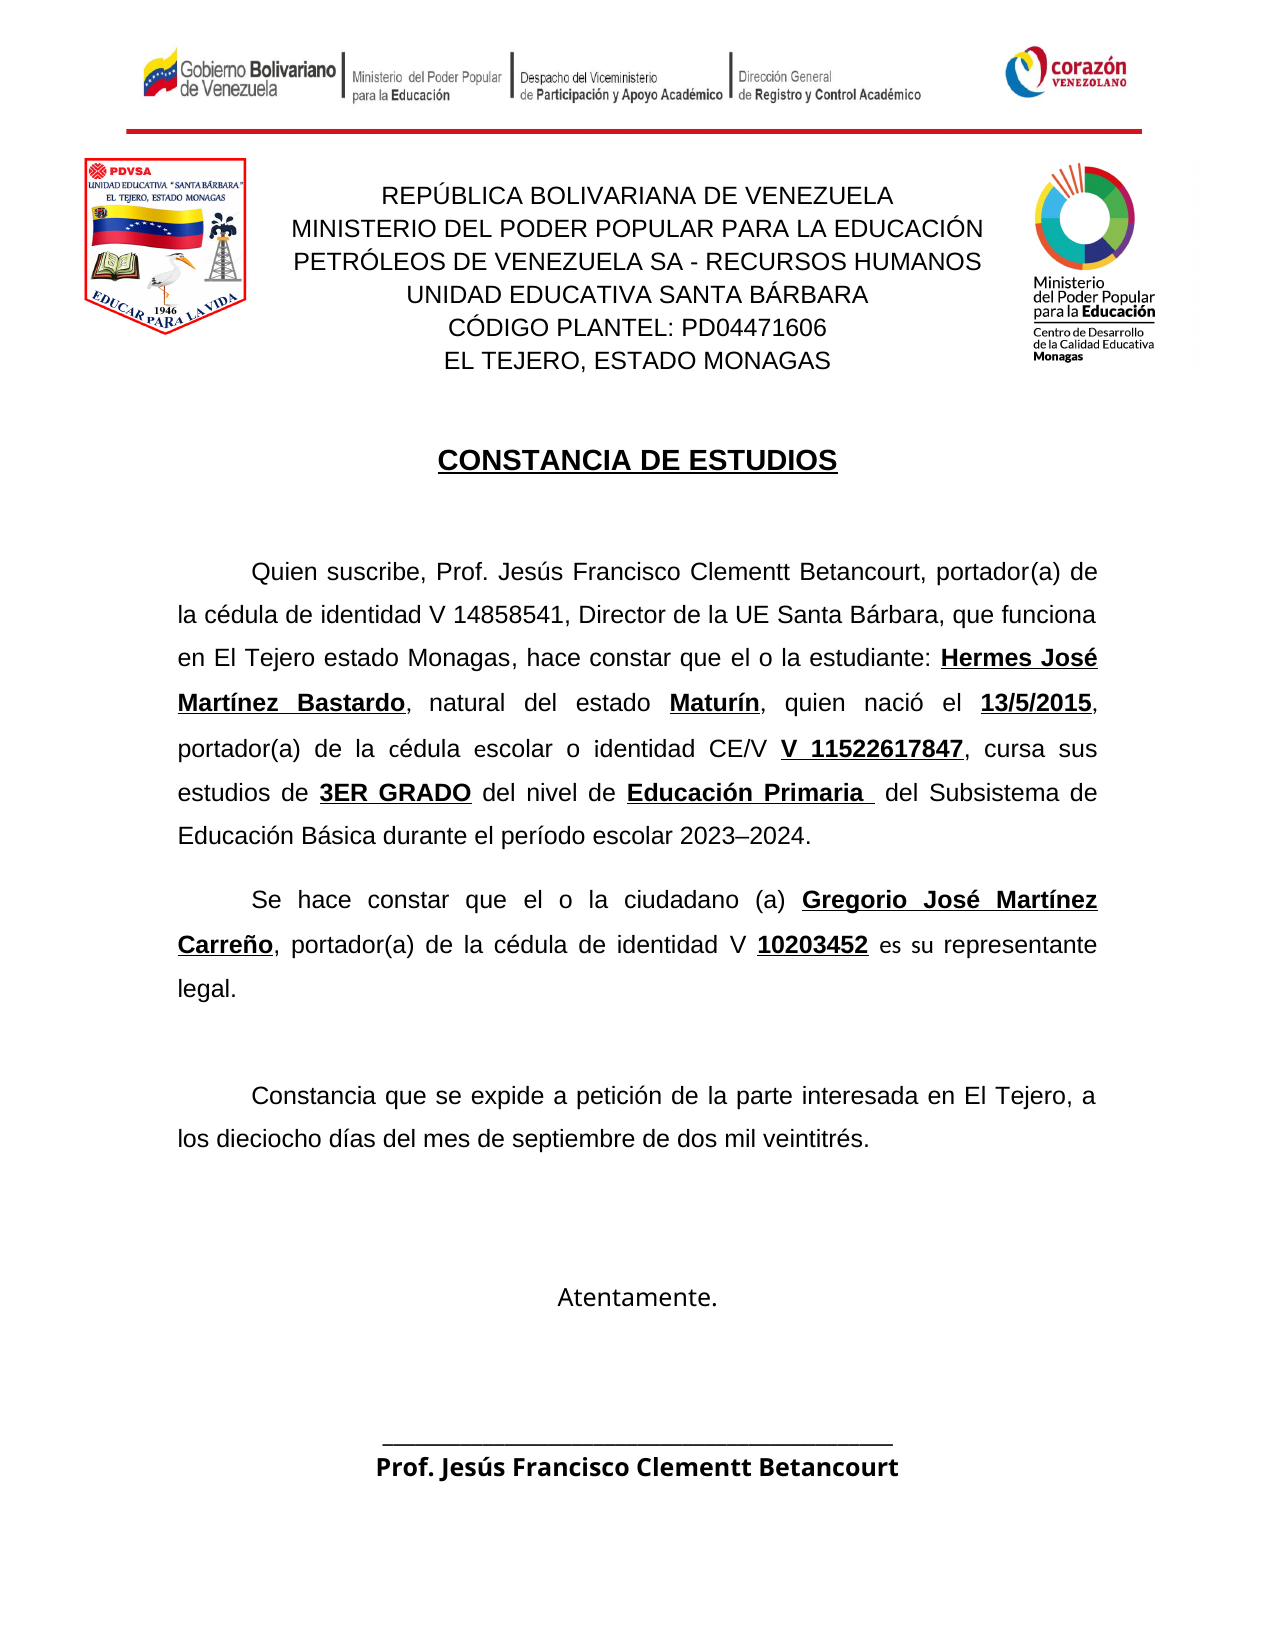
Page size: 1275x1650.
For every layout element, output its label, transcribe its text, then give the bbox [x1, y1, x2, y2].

text UNIDAD EDUCATIVA SANTA BÁRBARA [252, 280, 978, 308]
text CÓDIGO PLANTEL: PD04471606 [177, 313, 978, 341]
text EL TEJERO, ESTADO MONAGAS [177, 346, 978, 374]
text Constancia que se expide a petición de la parte interesada en El Tejero, a los dieciocho días del mes de septiembre de dos mil veintitrés. [177, 1081, 1098, 1153]
picture [126, 11, 1142, 134]
subtitle REPÚBLICA BOLIVARIANA DE VENEZUELA [252, 181, 978, 209]
subtitle PETRÓLEOS DE VENEZUELA SA - RECURSOS HUMANOS [252, 247, 978, 275]
text Atentamente. [177, 1279, 1098, 1313]
text ______________________________________________ [177, 1416, 1098, 1450]
text Se hace constar que el o la ciudadano (a) Gregorio José Martínez Carreño, portador(a) de la cédula de identidad V 10203452 es su representante legal. [177, 885, 1098, 1002]
subtitle MINISTERIO DEL PODER POPULAR PARA LA EDUCACIÓN [252, 214, 978, 242]
text Prof. Jesús Francisco Clementt Betancourt [177, 1450, 1098, 1484]
subtitle CONSTANCIA DE ESTUDIOS [177, 443, 1098, 476]
text Quien suscribe, Prof. Jesús Francisco Clementt Betancourt, portador(a) de la cédula de identidad V 14858541, Director de la UE Santa Bárbara, que funciona en El Tejero estado Monagas, hace constar que el o la estudiante: Hermes José Martínez Bastardo, natural del estado Maturín, quien nació el 13/5/2015, portador(a) de la cédula escolar o identidad CE/V V 11522617847, cursa sus estudios de 3ER GRADO del nivel de Educación Primaria del Subsistema de Educación Básica durante el período escolar 2023–2024. [177, 557, 1098, 849]
picture [79, 158, 252, 335]
picture [978, 153, 1200, 377]
